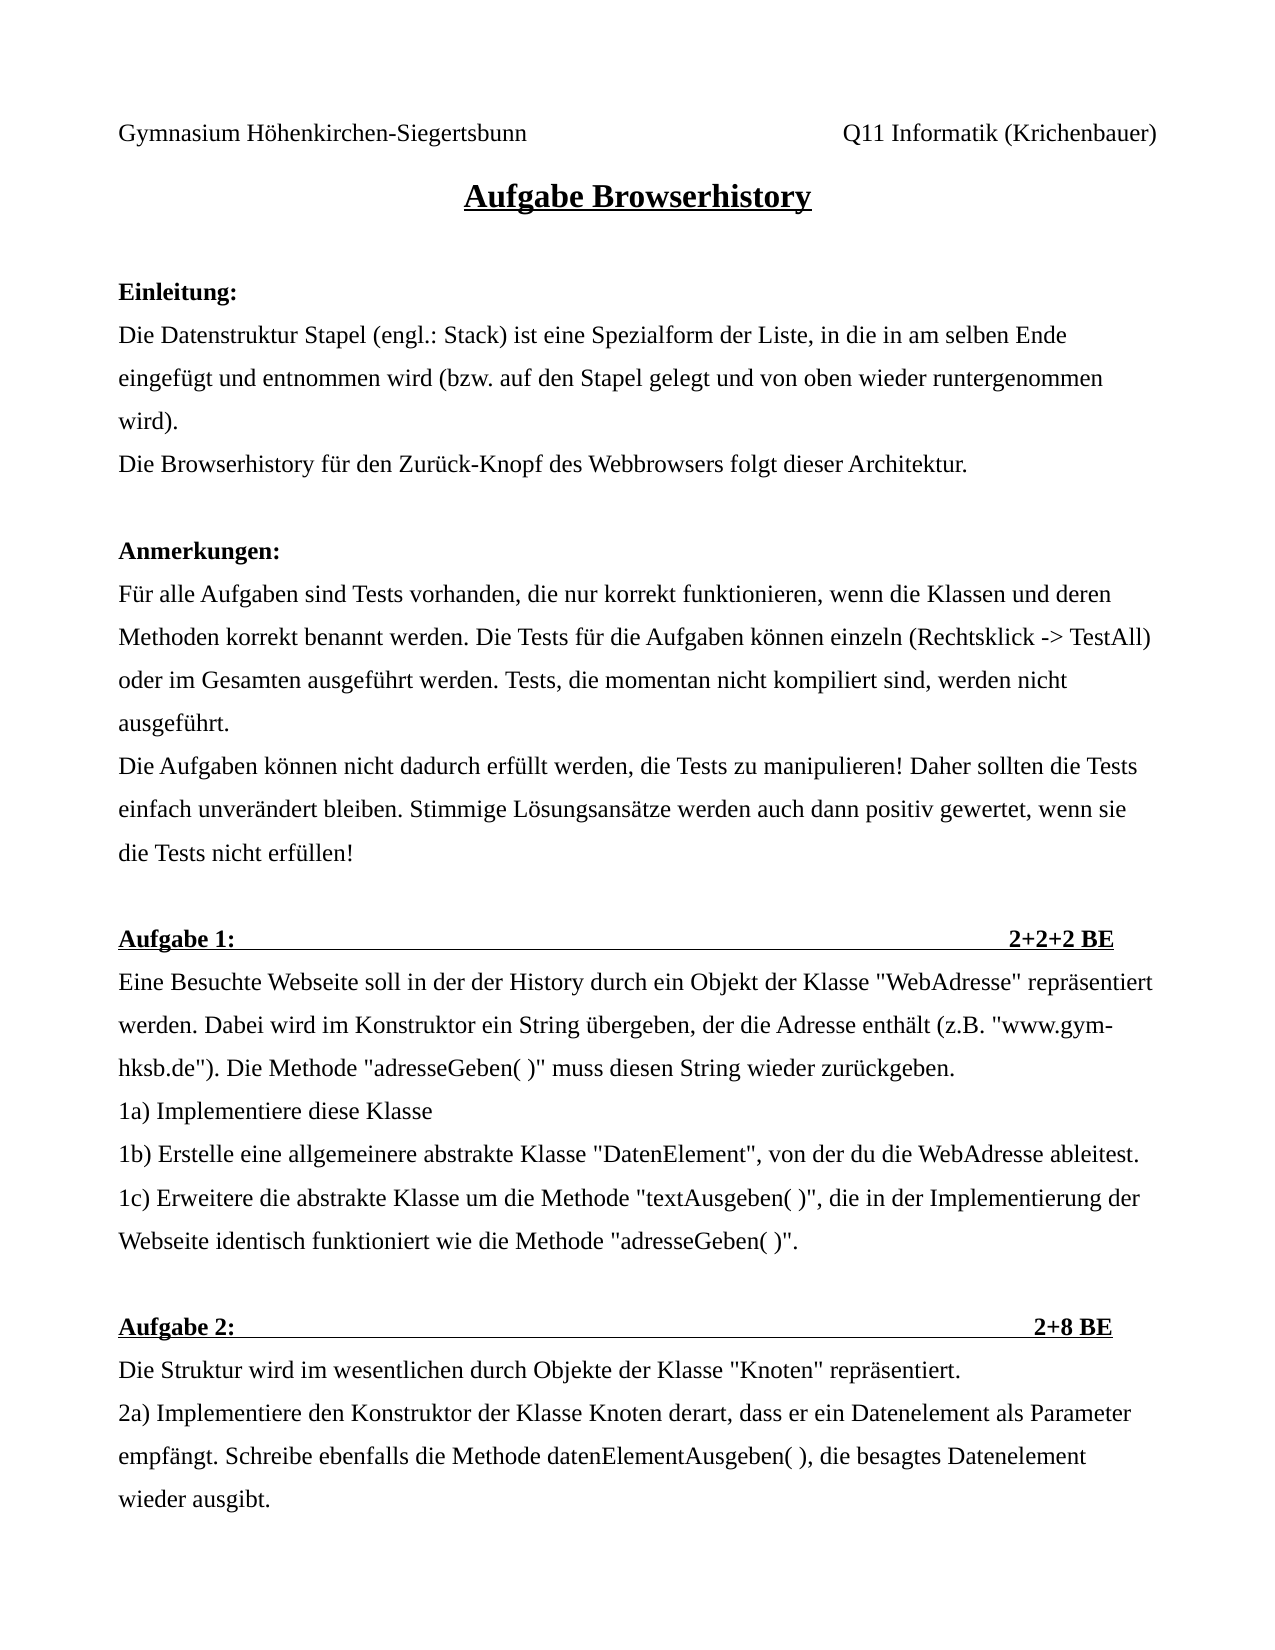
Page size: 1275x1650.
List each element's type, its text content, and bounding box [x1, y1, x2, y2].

text Einleitung: [118, 277, 1157, 306]
text Aufgabe Browserhistory [118, 176, 1157, 215]
text Aufgabe 2: 2+8 BE [118, 1312, 1157, 1341]
text Eine Besuchte Webseite soll in der der History durch ein Objekt der Klasse "WebAdresse" repräsentiert werden. Dabei wird im Konstruktor ein String übergeben, der die Adresse enthält (z.B. "www.gym-hksb.de"). Die Methode "adresseGeben( )" muss diesen String wieder zurückgeben. [118, 967, 1157, 1082]
text 1c) Erweitere die abstrakte Klasse um die Methode "textAusgeben( )", die in der Implementierung der Webseite identisch funktioniert wie die Methode "adresseGeben( )". [118, 1183, 1157, 1254]
text Aufgabe 1: 2+2+2 BE [118, 924, 1157, 953]
text Die Browserhistory für den Zurück-Knopf des Webbrowsers folgt dieser Architektur. [118, 449, 1157, 478]
text Anmerkungen: [118, 536, 1157, 564]
text Die Datenstruktur Stapel (engl.: Stack) ist eine Spezialform der Liste, in die in am selben Ende eingefügt und entnommen wird (bzw. auf den Stapel gelegt und von oben wieder runtergenommen wird). [118, 320, 1157, 435]
text Für alle Aufgaben sind Tests vorhanden, die nur korrekt funktionieren, wenn die Klassen und deren Methoden korrekt benannt werden. Die Tests für die Aufgaben können einzeln (Rechtsklick -> TestAll) oder im Gesamten ausgeführt werden. Tests, die momentan nicht kompiliert sind, werden nicht ausgeführt. [118, 579, 1157, 737]
text 1a) Implementiere diese Klasse [118, 1096, 1157, 1125]
text Die Aufgaben können nicht dadurch erfüllt werden, die Tests zu manipulieren! Daher sollten die Tests einfach unverändert bleiben. Stimmige Lösungsansätze werden auch dann positiv gewertet, wenn sie die Tests nicht erfüllen! [118, 751, 1157, 866]
text Die Struktur wird im wesentlichen durch Objekte der Klasse "Knoten" repräsentiert. [118, 1355, 1157, 1384]
text 1b) Erstelle eine allgemeinere abstrakte Klasse "DatenElement", von der du die WebAdresse ableitest. [118, 1139, 1157, 1168]
text 2a) Implementiere den Konstruktor der Klasse Knoten derart, dass er ein Datenelement als Parameter empfängt. Schreibe ebenfalls die Methode datenElementAusgeben( ), die besagtes Datenelement wieder ausgibt. [118, 1398, 1157, 1513]
